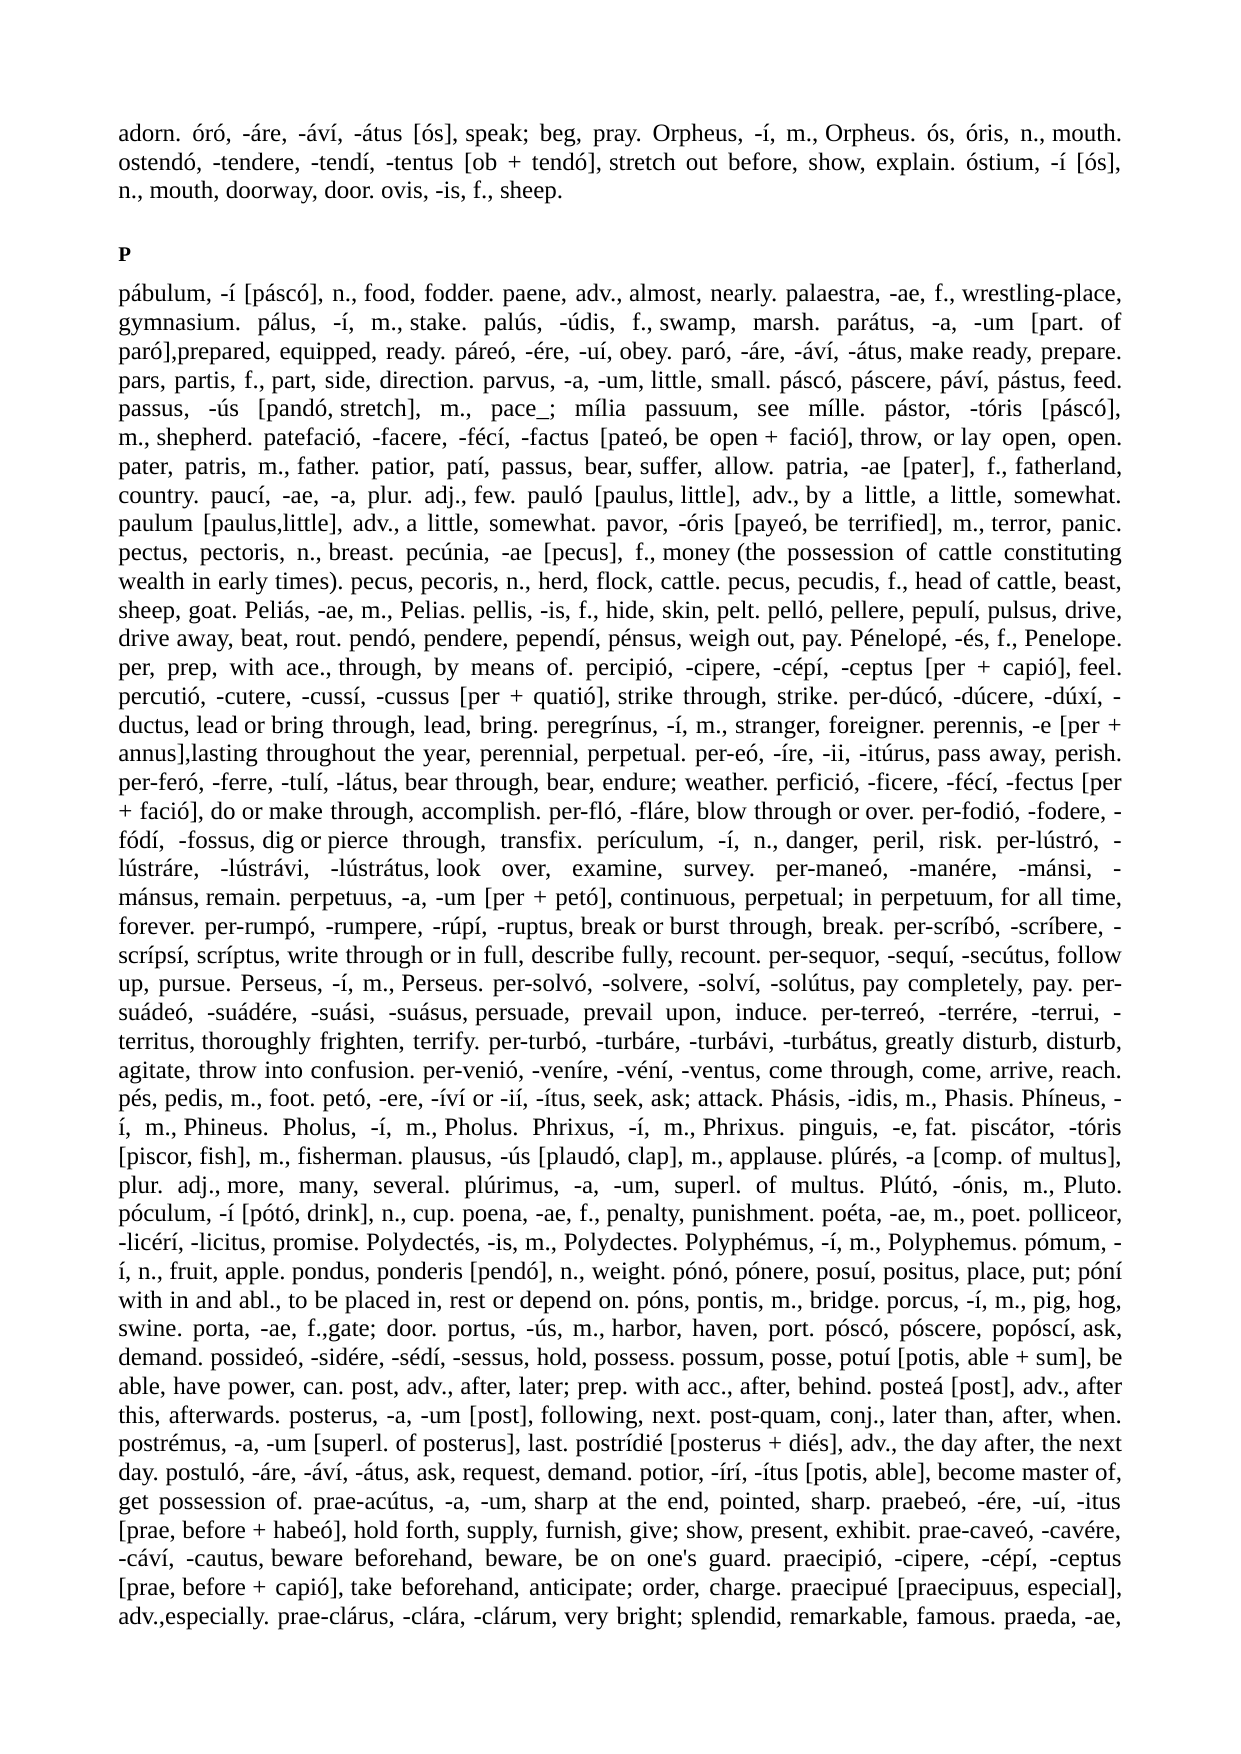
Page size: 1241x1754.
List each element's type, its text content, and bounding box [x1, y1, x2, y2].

text pábulum, -í [páscó], n., food, fodder. paene, adv., almost, nearly. palaestra, -ae, f., wrestling-place, gymnasium. pálus, -í, m., stake. palús, -údis, f., swamp, marsh. parátus, -a, -um [part. of paró],prepared, equipped, ready. páreó, -ére, -uí, obey. paró, -áre, -áví, -átus, make ready, prepare. pars, partis, f., part, side, direction. parvus, -a, -um, little, small. páscó, páscere, páví, pástus, feed. passus, -ús [pandó, stretch], m., pace_; mília passuum, see mílle. pástor, -tóris [páscó], m., shepherd. patefació, -facere, -fécí, -factus [pateó, be open + fació], throw, or lay open, open. pater, patris, m., father. patior, patí, passus, bear, suffer, allow. patria, -ae [pater], f., fatherland, country. paucí, -ae, -a, plur. adj., few. pauló [paulus, little], adv., by a little, a little, somewhat. paulum [paulus,little], adv., a little, somewhat. pavor, -óris [payeó, be terrified], m., terror, panic. pectus, pectoris, n., breast. pecúnia, -ae [pecus], f., money (the possession of cattle constituting wealth in early times). pecus, pecoris, n., herd, flock, cattle. pecus, pecudis, f., head of cattle, beast, sheep, goat. Peliás, -ae, m., Pelias. pellis, -is, f., hide, skin, pelt. pelló, pellere, pepulí, pulsus, drive, drive away, beat, rout. pendó, pendere, pependí, pénsus, weigh out, pay. Pénelopé, -és, f., Penelope. per, prep, with ace., through, by means of. percipió, -cipere, -cépí, -ceptus [per + capió], feel. percutió, -cutere, -cussí, -cussus [per + quatió], strike through, strike. per-dúcó, -dúcere, -dúxí, -ductus, lead or bring through, lead, bring. peregrínus, -í, m., stranger, foreigner. perennis, -e [per + annus],lasting throughout the year, perennial, perpetual. per-eó, -íre, -ii, -itúrus, pass away, perish. per-feró, -ferre, -tulí, -látus, bear through, bear, endure; weather. perfició, -ficere, -fécí, -fectus [per + fació], do or make through, accomplish. per-fló, -fláre, blow through or over. per-fodió, -fodere, -fódí, -fossus, dig or pierce through, transfix. perículum, -í, n., danger, peril, risk. per-lústró, -lústráre, -lústrávi, -lústrátus, look over, examine, survey. per-maneó, -manére, -mánsi, -mánsus, remain. perpetuus, -a, -um [per + petó], continuous, perpetual; in perpetuum, for all time, forever. per-rumpó, -rumpere, -rúpí, -ruptus, break or burst through, break. per-scríbó, -scríbere, -scrípsí, scríptus, write through or in full, describe fully, recount. per-sequor, -sequí, -secútus, follow up, pursue. Perseus, -í, m., Perseus. per-solvó, -solvere, -solví, -solútus, pay completely, pay. per-suádeó, -suádére, -suási, -suásus, persuade, prevail upon, induce. per-terreó, -terrére, -terrui, -territus, thoroughly frighten, terrify. per-turbó, -turbáre, -turbávi, -turbátus, greatly disturb, disturb, agitate, throw into confusion. per-venió, -veníre, -véní, -ventus, come through, come, arrive, reach. pés, pedis, m., foot. petó, -ere, -íví or -ií, -ítus, seek, ask; attack. Phásis, -idis, m., Phasis. Phíneus, -í, m., Phineus. Pholus, -í, m., Pholus. Phrixus, -í, m., Phrixus. pinguis, -e, fat. piscátor, -tóris [piscor, fish], m., fisherman. plausus, -ús [plaudó, clap], m., applause. plúrés, -a [comp. of multus], plur. adj., more, many, several. plúrimus, -a, -um, superl. of multus. Plútó, -ónis, m., Pluto. póculum, -í [pótó, drink], n., cup. poena, -ae, f., penalty, punishment. poéta, -ae, m., poet. polliceor, -licérí, -licitus, promise. Polydectés, -is, m., Polydectes. Polyphémus, -í, m., Polyphemus. pómum, -í, n., fruit, apple. pondus, ponderis [pendó], n., weight. pónó, pónere, posuí, positus, place, put; póní with in and abl., to be placed in, rest or depend on. póns, pontis, m., bridge. porcus, -í, m., pig, hog, swine. porta, -ae, f.,gate; door. portus, -ús, m., harbor, haven, port. póscó, póscere, popóscí, ask, demand. possideó, -sidére, -sédí, -sessus, hold, possess. possum, posse, potuí [potis, able + sum], be able, have power, can. post, adv., after, later; prep. with acc., after, behind. posteá [post], adv., after this, afterwards. posterus, -a, -um [post], following, next. post-quam, conj., later than, after, when. postrémus, -a, -um [superl. of posterus], last. postrídié [posterus + diés], adv., the day after, the next day. postuló, -áre, -áví, -átus, ask, request, demand. potior, -írí, -ítus [potis, able], become master of, get possession of. prae-acútus, -a, -um, sharp at the end, pointed, sharp. praebeó, -ére, -uí, -itus [prae, before + habeó], hold forth, supply, furnish, give; show, present, exhibit. prae-caveó, -cavére, -cáví, -cautus, beware beforehand, beware, be on one's guard. praecipió, -cipere, -cépí, -ceptus [prae, before + capió], take beforehand, anticipate; order, charge. praecipué [praecipuus, especial], adv.,especially. prae-clárus, -clára, -clárum, very bright; splendid, remarkable, famous. praeda, -ae, [118, 278, 1122, 1630]
text adorn. óró, -áre, -áví, -átus [ós], speak; beg, pray. Orpheus, -í, m., Orpheus. ós, óris, n., mouth. ostendó, -tendere, -tendí, -tentus [ob + tendó], stretch out before, show, explain. óstium, -í [ós], n., mouth, doorway, door. ovis, -is, f., sheep. [118, 118, 1122, 204]
subtitle P [118, 242, 1122, 266]
